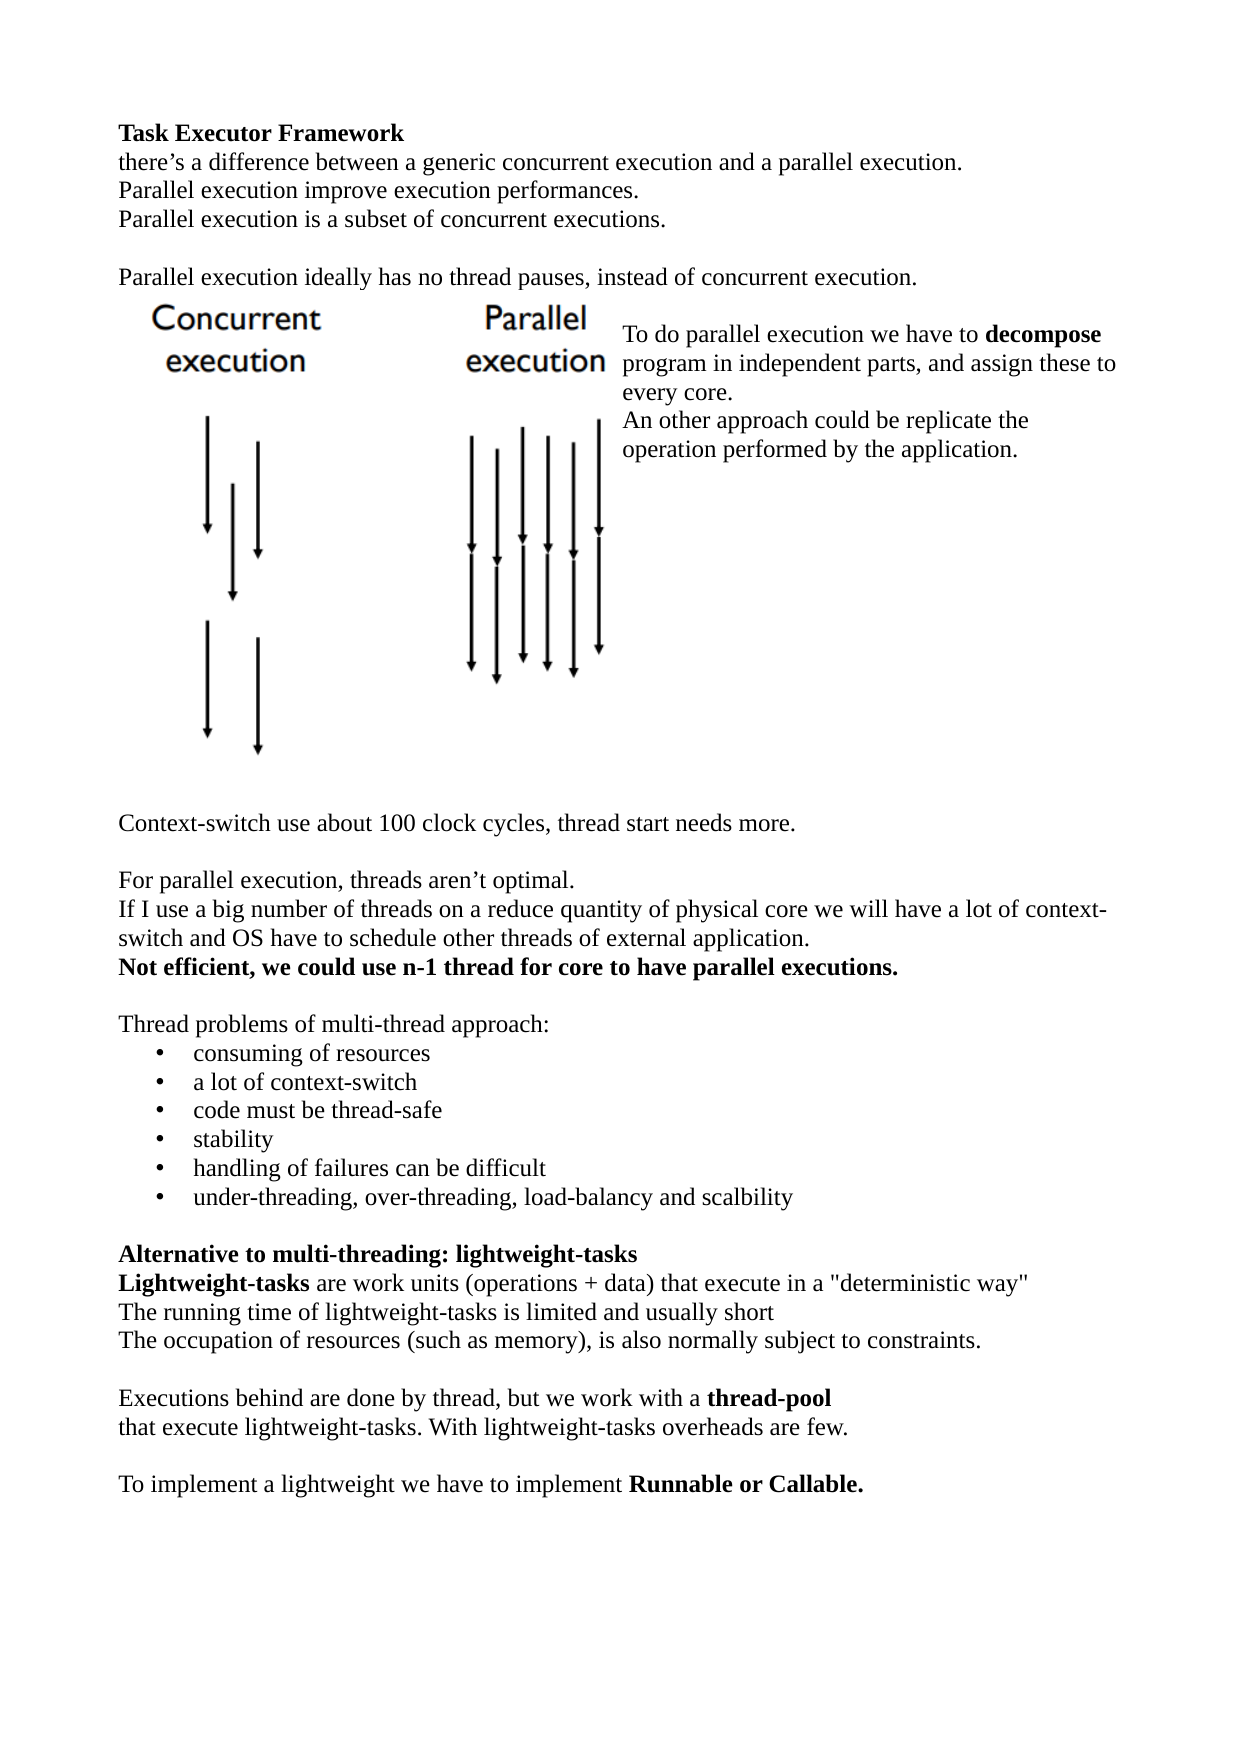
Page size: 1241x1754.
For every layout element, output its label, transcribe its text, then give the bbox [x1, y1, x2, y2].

text If I use a big number of threads on a reduce quantity of physical core we will have a lot of context-switch and OS have to schedule other threads of external application. [118, 894, 1122, 952]
text To do parallel execution we have to decompose program in independent parts, and assign these to every core. [623, 319, 1122, 406]
text there’s a difference between a generic concurrent execution and a parallel execution. [118, 147, 1122, 176]
list a lot of context-switch [156, 1067, 1122, 1096]
text An other approach could be replicate the operation performed by the application. [623, 406, 1122, 463]
text Parallel execution ideally has no thread pauses, instead of concurrent execution. [118, 262, 1122, 291]
text Parallel execution improve execution performances. [118, 176, 1122, 204]
list consuming of resources [156, 1038, 1122, 1067]
text For parallel execution, threads aren’t optimal. [118, 866, 1122, 894]
text To implement a lightweight we have to implement Runnable or Callable. [118, 1469, 1122, 1498]
text Task Executor Framework [118, 118, 1122, 147]
text Lightweight-tasks are work units (operations + data) that execute in a "deterministic way" [118, 1268, 1122, 1297]
text Alternative to multi-threading: lightweight-tasks [118, 1239, 1122, 1268]
text Not efficient, we could use n-1 thread for core to have parallel executions. [118, 952, 1122, 981]
text that execute lightweight-tasks. With lightweight-tasks overheads are few. [118, 1412, 1122, 1441]
text Executions behind are done by thread, but we work with a thread-pool [118, 1383, 1122, 1412]
picture [118, 290, 623, 804]
text Thread problems of multi-thread approach: [118, 1009, 1122, 1038]
list stability [156, 1124, 1122, 1153]
list handling of failures can be difficult [156, 1153, 1122, 1182]
list code must be thread-safe [156, 1096, 1122, 1124]
text The occupation of resources (such as memory), is also normally subject to constraints. [118, 1326, 1122, 1354]
text Context-switch use about 100 clock cycles, thread start needs more. [118, 808, 1122, 837]
text The running time of lightweight-tasks is limited and usually short [118, 1297, 1122, 1326]
text Parallel execution is a subset of concurrent executions. [118, 204, 1122, 233]
list under-threading, over-threading, load-balancy and scalbility [156, 1182, 1122, 1211]
